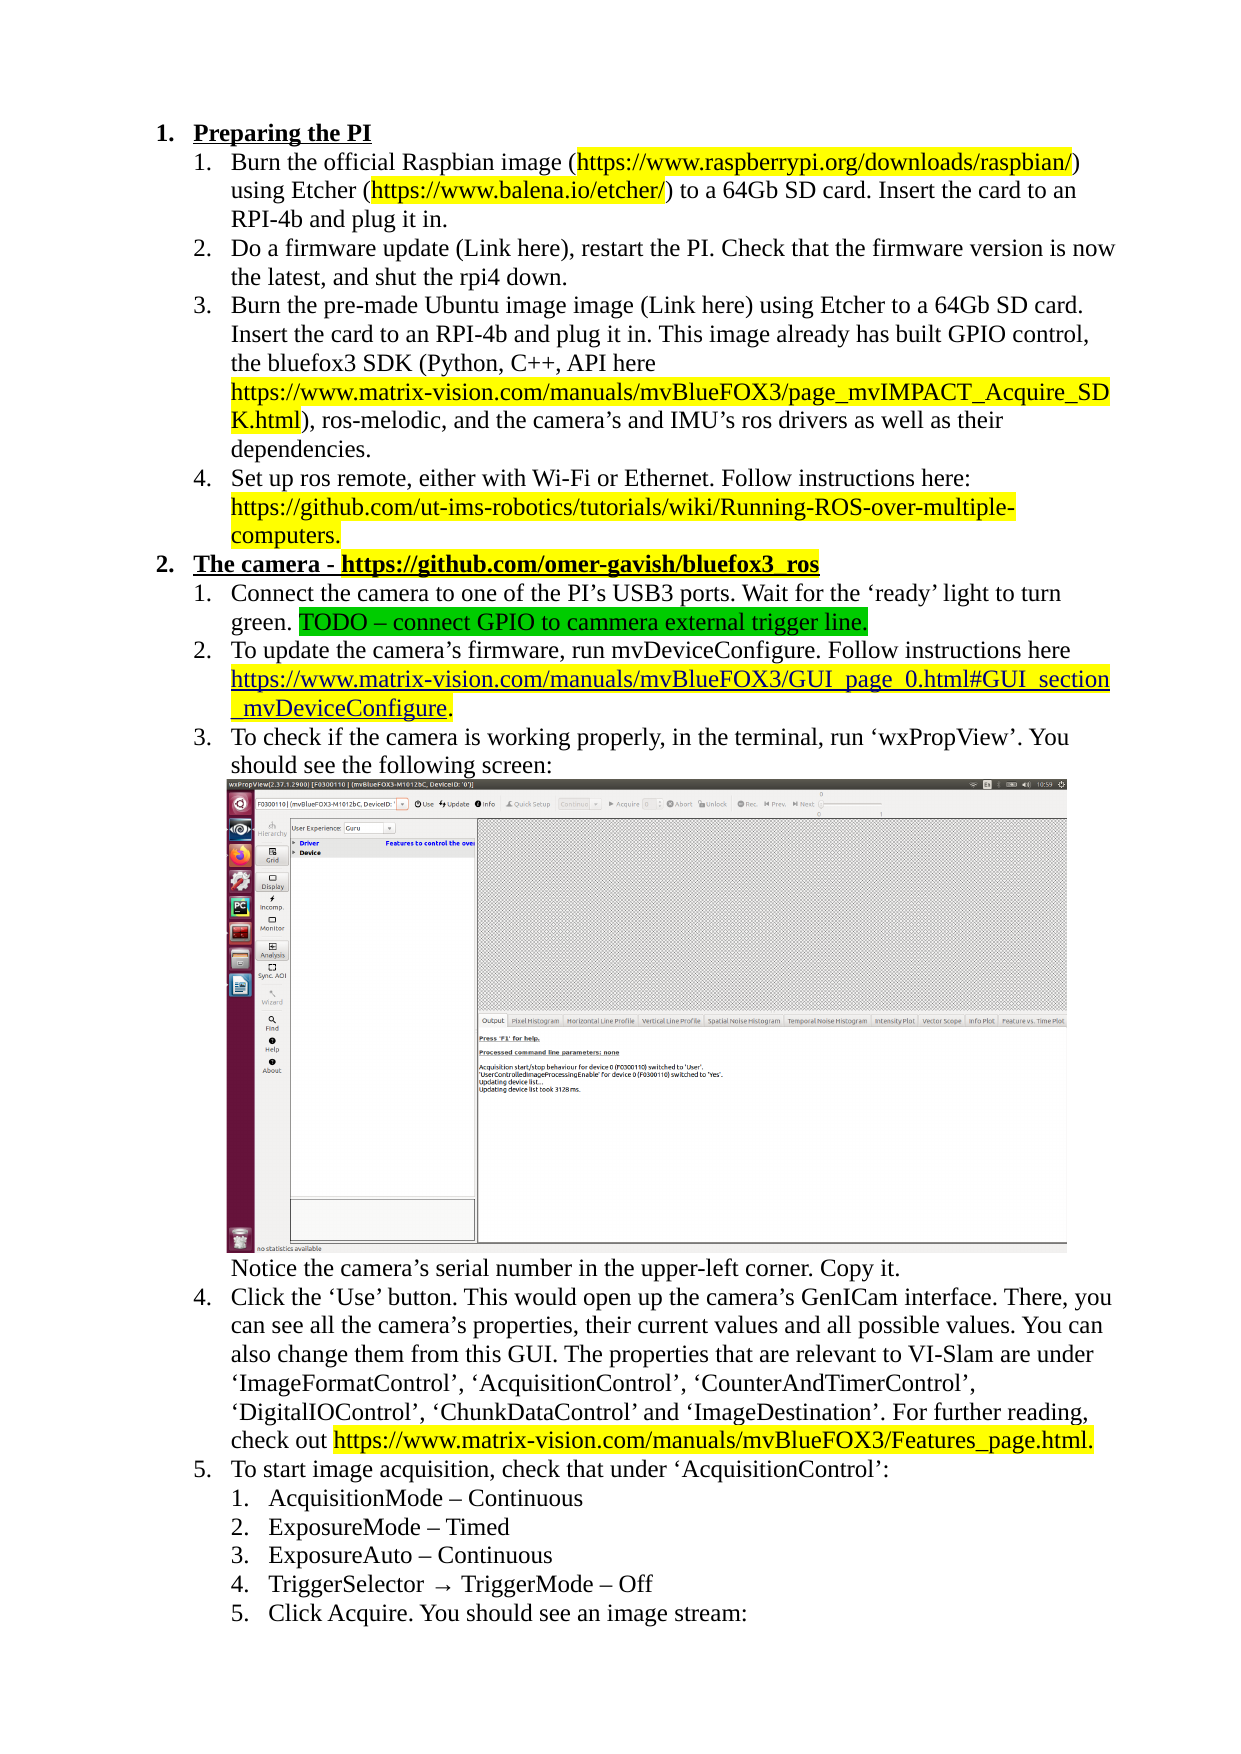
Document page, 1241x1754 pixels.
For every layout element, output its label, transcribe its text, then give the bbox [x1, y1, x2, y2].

list Click the ‘Use’ button. This would open up the camera’s GenICam interface. There, you can see all the camera’s properties, their current values and all possible values. You can also change them from this GUI. The properties that are relevant to VI-Slam are under ‘ImageFormatControl’, ‘AcquisitionControl’, ‘CounterAndTimerControl’, ‘DigitalIOControl’, ‘ChunkDataControl’ and ‘ImageDestination’. For further reading, check out https://www.matrix-vision.com/manuals/mvBlueFOX3/Features_page.html. [193, 1282, 1122, 1454]
list Burn the official Raspbian image (https://www.raspberrypi.org/downloads/raspbian/) using Etcher (https://www.balena.io/etcher/) to a 64Gb SD card. Insert the card to an RPI-4b and plug it in. [193, 147, 1122, 233]
list AcquisitionMode – Continuous [231, 1483, 1122, 1512]
list ExposureAuto – Continuous [231, 1540, 1122, 1569]
list Burn the pre-made Ubuntu image image (Link here) using Etcher to a 64Gb SD card. Insert the card to an RPI-4b and plug it in. This image already has built GPIO control, the bluefox3 SDK (Python, C++, API here https://www.matrix-vision.com/manuals/mvBlueFOX3/page_mvIMPACT_Acquire_SDK.html), ros-melodic, and the camera’s and IMU’s ros drivers as well as their dependencies. [193, 291, 1122, 463]
list Notice the camera’s serial number in the upper-left corner. Copy it. [193, 779, 1122, 1282]
picture [226, 779, 1067, 1253]
list Do a firmware update (Link here), restart the PI. Check that the firmware version is now the latest, and shut the rpi4 down. [193, 233, 1122, 291]
list Preparing the PI [156, 118, 1122, 147]
list TriggerSelector → TriggerMode – Off [231, 1569, 1122, 1598]
list ExposureMode – Timed [231, 1512, 1122, 1540]
list Connect the camera to one of the PI’s USB3 ports. Wait for the ‘ready’ light to turn green. TODO – connect GPIO to cammera external trigger line. [193, 578, 1122, 636]
list To update the camera’s firmware, run mvDeviceConfigure. Follow instructions here https://www.matrix-vision.com/manuals/mvBlueFOX3/GUI_page_0.html#GUI_section_mvDeviceConfigure. [193, 636, 1122, 722]
list To start image acquisition, check that under ‘AcquisitionControl’: [193, 1454, 1122, 1483]
list The camera - https://github.com/omer-gavish/bluefox3_ros [156, 549, 1122, 578]
list Set up ros remote, either with Wi-Fi or Ethernet. Follow instructions here: https://github.com/ut-ims-robotics/tutorials/wiki/Running-ROS-over-multiple-computers. [193, 463, 1122, 549]
list Click Acquire. You should see an image stream: [231, 1598, 1122, 1627]
list To check if the camera is working properly, in the terminal, run ‘wxPropView’. You should see the following screen: [193, 722, 1122, 779]
